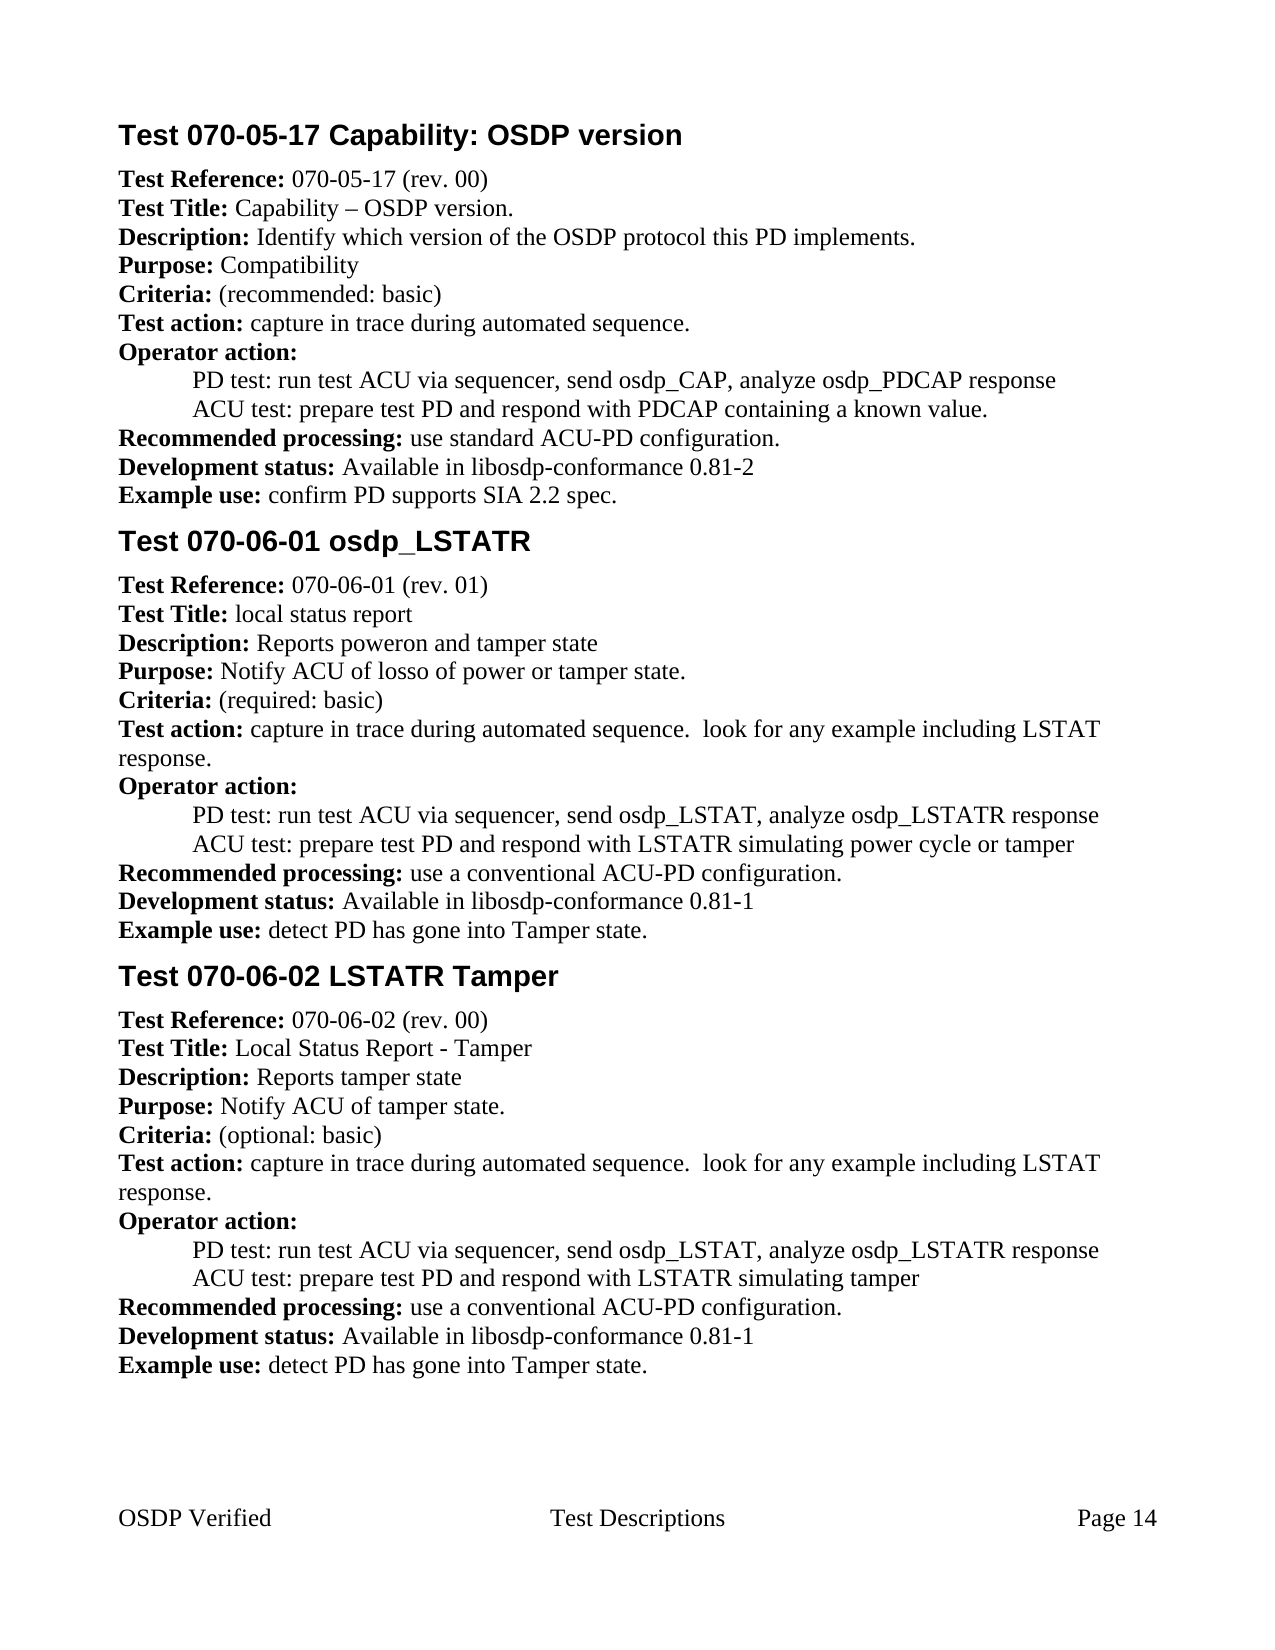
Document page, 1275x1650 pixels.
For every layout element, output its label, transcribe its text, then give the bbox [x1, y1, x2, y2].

text Example use: detect PD has gone into Tamper state. [118, 915, 1157, 944]
text Operator action: [118, 1206, 1157, 1235]
text Test Title: Local Status Report - Tamper [118, 1033, 1157, 1062]
text Development status: Available in libosdp-conformance 0.81-2 [118, 452, 1157, 481]
text PD test: run test ACU via sequencer, send osdp_LSTAT, analyze osdp_LSTATR response [118, 800, 1157, 829]
text Description: Reports tamper state [118, 1062, 1157, 1091]
text Development status: Available in libosdp-conformance 0.81-1 [118, 886, 1157, 915]
subtitle Test 070-06-01 osdp_LSTATR [118, 524, 1157, 558]
text Test action: capture in trace during automated sequence. look for any example including LSTAT response. [118, 714, 1157, 771]
text Test Title: local status report [118, 599, 1157, 628]
text Description: Reports poweron and tamper state [118, 628, 1157, 656]
text Recommended processing: use standard ACU-PD configuration. [118, 423, 1157, 452]
text Example use: confirm PD supports SIA 2.2 spec. [118, 481, 1157, 509]
text ACU test: prepare test PD and respond with LSTATR simulating tamper [192, 1263, 1157, 1292]
text Example use: detect PD has gone into Tamper state. [118, 1350, 1157, 1378]
text ACU test: prepare test PD and respond with PDCAP containing a known value. [192, 394, 1157, 423]
text PD test: run test ACU via sequencer, send osdp_LSTAT, analyze osdp_LSTATR response [118, 1235, 1157, 1263]
text ACU test: prepare test PD and respond with LSTATR simulating power cycle or tamper [192, 829, 1157, 858]
text Test action: capture in trace during automated sequence. look for any example including LSTAT response. [118, 1148, 1157, 1206]
text Test Reference: 070-06-01 (rev. 01) [118, 570, 1157, 599]
text Description: Identify which version of the OSDP protocol this PD implements. [118, 222, 1157, 251]
text Operator action: [118, 337, 1157, 366]
text Recommended processing: use a conventional ACU-PD configuration. [118, 1292, 1157, 1321]
text Test Reference: 070-05-17 (rev. 00) [118, 164, 1157, 193]
text Purpose: Notify ACU of tamper state. [118, 1091, 1157, 1120]
text Recommended processing: use a conventional ACU-PD configuration. [118, 858, 1157, 886]
text Test action: capture in trace during automated sequence. [118, 308, 1157, 337]
text Purpose: Notify ACU of losso of power or tamper state. [118, 656, 1157, 685]
text Purpose: Compatibility [118, 251, 1157, 279]
text Operator action: [118, 771, 1157, 800]
text Test Title: Capability – OSDP version. [118, 193, 1157, 222]
text Criteria: (recommended: basic) [118, 279, 1157, 308]
text PD test: run test ACU via sequencer, send osdp_CAP, analyze osdp_PDCAP response [118, 366, 1157, 394]
text Test Reference: 070-06-02 (rev. 00) [118, 1005, 1157, 1033]
text Development status: Available in libosdp-conformance 0.81-1 [118, 1321, 1157, 1350]
subtitle Test 070-05-17 Capability: OSDP version [118, 118, 1157, 152]
text Criteria: (optional: basic) [118, 1120, 1157, 1148]
subtitle Test 070-06-02 LSTATR Tamper [118, 958, 1157, 992]
text Criteria: (required: basic) [118, 685, 1157, 714]
